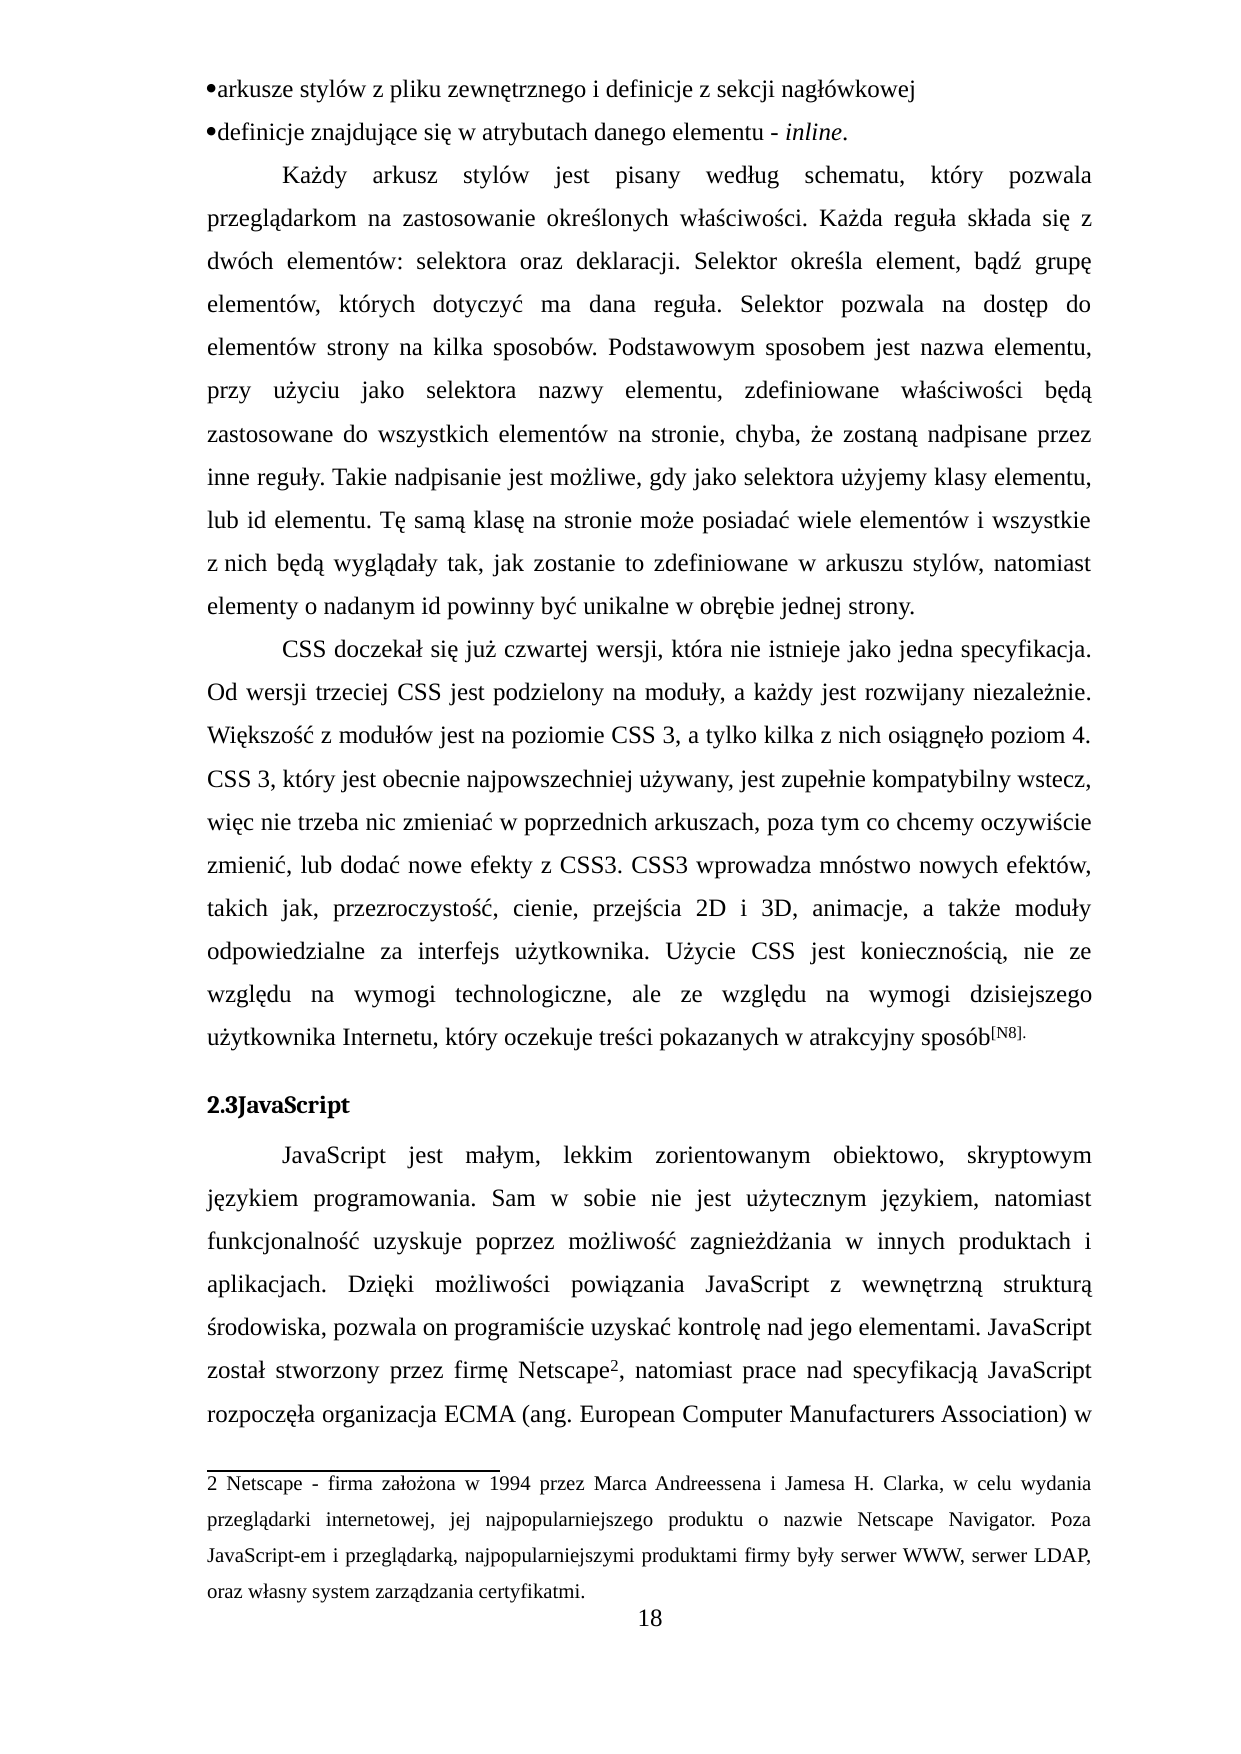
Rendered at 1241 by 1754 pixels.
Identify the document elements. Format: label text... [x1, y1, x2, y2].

text CSS doczekał się już czwartej wersji, która nie istnieje jako jedna specyfikacja. Od wersji trzeciej CSS jest podzielony na moduły, a każdy jest rozwijany niezależnie. Większość z modułów jest na poziomie CSS 3, a tylko kilka z nich osiągnęło poziom 4. CSS 3, który jest obecnie najpowszechniej używany, jest zupełnie kompatybilny wstecz, więc nie trzeba nic zmieniać w poprzednich arkuszach, poza tym co chcemy oczywiście zmienić, lub dodać nowe efekty z CSS3. CSS3 wprowadza mnóstwo nowych efektów, takich jak, przezroczystość, cienie, przejścia 2D i 3D, animacje, a także moduły odpowiedzialne za interfejs użytkownika. Użycie CSS jest koniecznością, nie ze względu na wymogi technologiczne, ale ze względu na wymogi dzisiejszego użytkownika Internetu, który oczekuje treści pokazanych w atrakcyjny sposób[N8]. [207, 634, 1092, 1051]
text Każdy arkusz stylów jest pisany według schematu, który pozwala przeglądarkom na zastosowanie określonych właściwości. Każda reguła składa się z dwóch elementów: selektora oraz deklaracji. Selektor określa element, bądź grupę elementów, których dotyczyć ma dana reguła. Selektor pozwala na dostęp do elementów strony na kilka sposobów. Podstawowym sposobem jest nazwa elementu, przy użyciu jako selektora nazwy elementu, zdefiniowane właściwości będą zastosowane do wszystkich elementów na stronie, chyba, że zostaną nadpisane przez inne reguły. Takie nadpisanie jest możliwe, gdy jako selektora użyjemy klasy elementu, lub id elementu. Tę samą klasę na stronie może posiadać wiele elementów i wszystkie z nich będą wyglądały tak, jak zostanie to zdefiniowane w arkuszu stylów, natomiast elementy o nadanym id powinny być unikalne w obrębie jednej strony. [207, 160, 1092, 620]
text Netscape - firma założona w 1994 przez Marca Andreessena i Jamesa H. Clarka, w celu wydania przeglądarki internetowej, jej najpopularniejszego produktu o nazwie Netscape Navigator. Poza JavaScript-em i przeglądarką, najpopularniejszymi produktami firmy były serwer WWW, serwer LDAP, oraz własny system zarządzania certyfikatmi. [207, 1471, 1092, 1603]
list definicje znajdujące się w atrybutach danego elementu - inline. [207, 117, 1092, 146]
list arkusze stylów z pliku zewnętrznego i definicje z sekcji nagłówkowej [207, 74, 1092, 102]
text JavaScript jest małym, lekkim zorientowanym obiektowo, skryptowym językiem programowania. Sam w sobie nie jest użytecznym językiem, natomiast funkcjonalność uzyskuje poprzez możliwość zagnieżdżania w innych produktach i aplikacjach. Dzięki możliwości powiązania JavaScript z wewnętrzną strukturą środowiska, pozwala on programiście uzyskać kontrolę nad jego elementami. JavaScript został stworzony przez firmę Netscape, natomiast prace nad specyfikacją JavaScript rozpoczęła organizacja ECMA (ang. European Computer Manufacturers Association) w [207, 1140, 1092, 1427]
list JavaScript [207, 1091, 1092, 1119]
